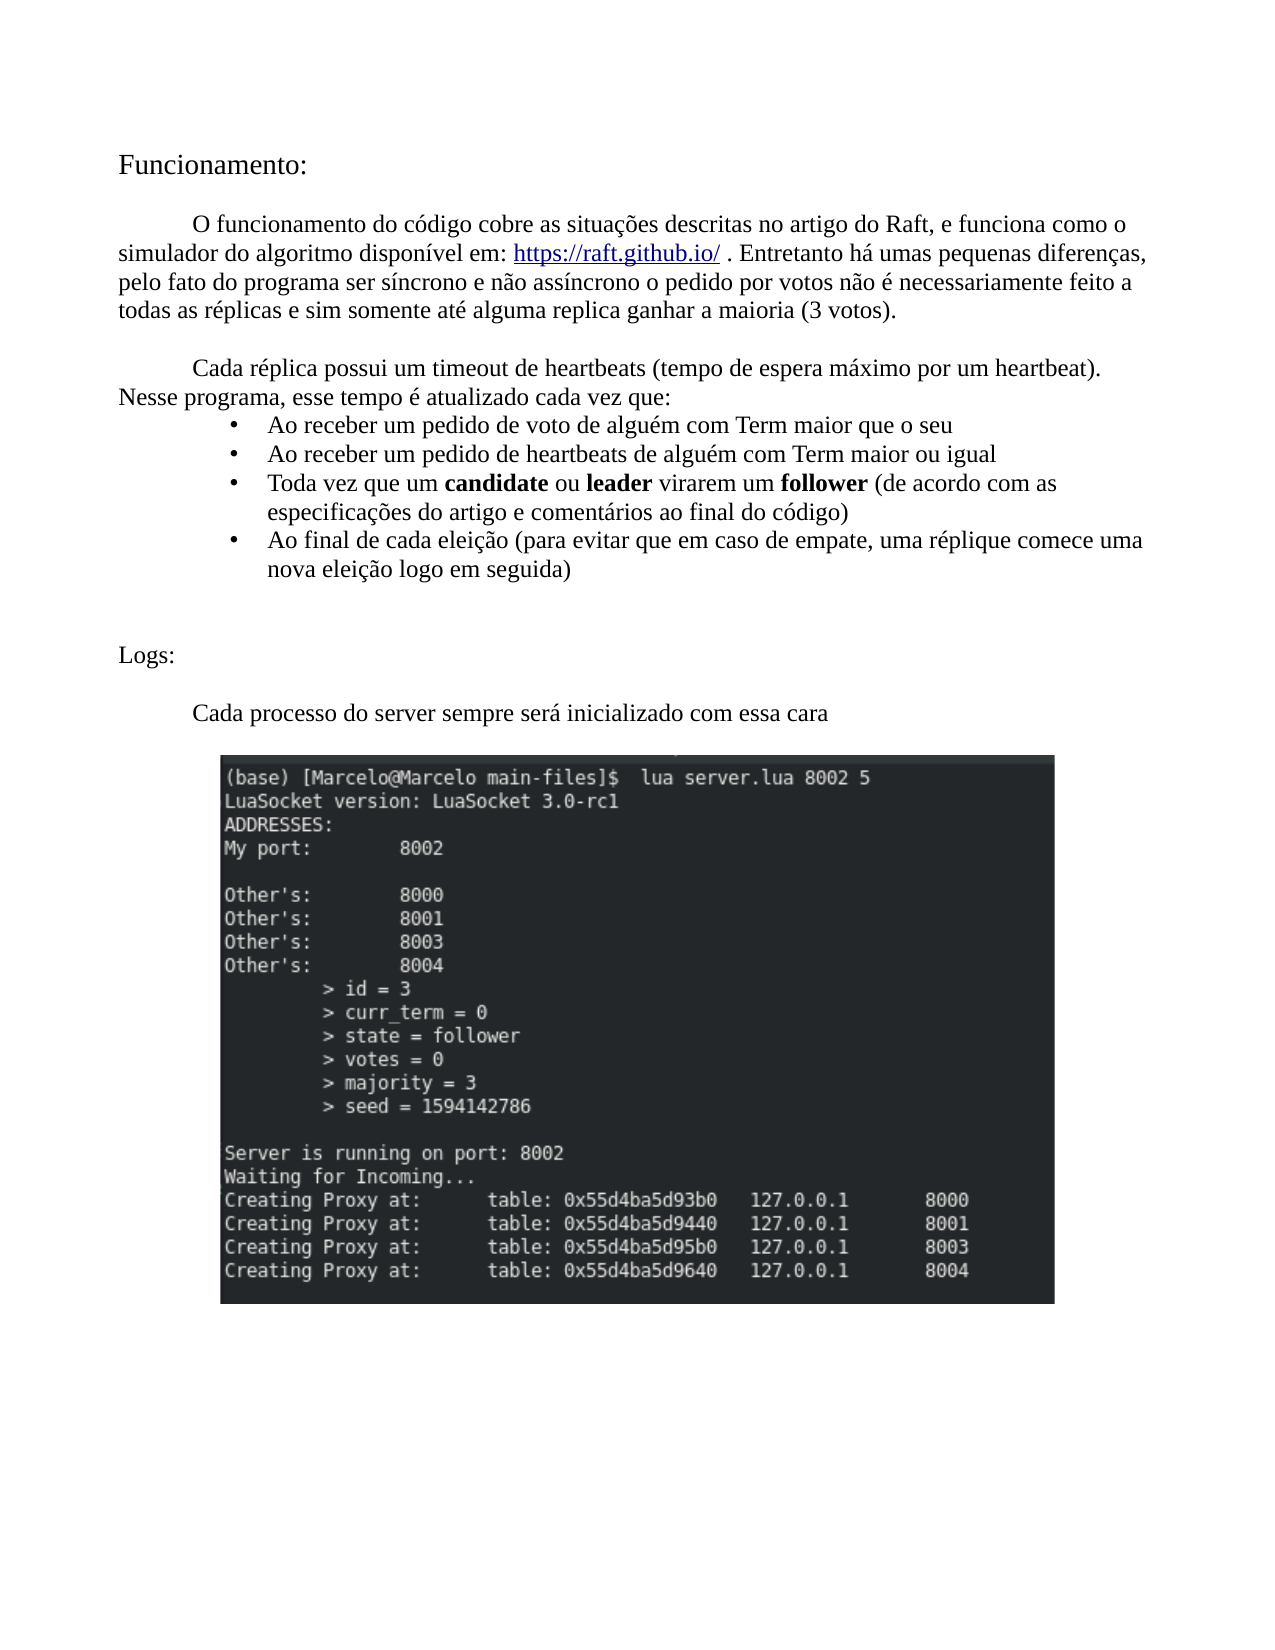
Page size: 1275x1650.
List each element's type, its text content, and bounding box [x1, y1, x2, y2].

text Funcionamento: [118, 147, 1157, 180]
list Ao final de cada eleição (para evitar que em caso de empate, uma réplique comece uma nova eleição logo em seguida) [229, 525, 1157, 583]
list Toda vez que um candidate ou leader virarem um follower (de acordo com as especificações do artigo e comentários ao final do código) [229, 468, 1157, 525]
text Logs: [118, 640, 1157, 669]
list Ao receber um pedido de heartbeats de alguém com Term maior ou igual [229, 439, 1157, 468]
text O funcionamento do código cobre as situações descritas no artigo do Raft, e funciona como o simulador do algoritmo disponível em: https://raft.github.io/ . Entretanto há umas pequenas diferenças, pelo fato do programa ser síncrono e não assíncrono o pedido por votos não é necessariamente feito a todas as réplicas e sim somente até alguma replica ganhar a maioria (3 votos). [118, 209, 1157, 324]
picture [220, 755, 1055, 1304]
text Cada réplica possui um timeout de heartbeats (tempo de espera máximo por um heartbeat). Nesse programa, esse tempo é atualizado cada vez que: [118, 353, 1157, 410]
text Cada processo do server sempre será inicializado com essa cara [118, 698, 1157, 727]
list Ao receber um pedido de voto de alguém com Term maior que o seu [229, 410, 1157, 439]
